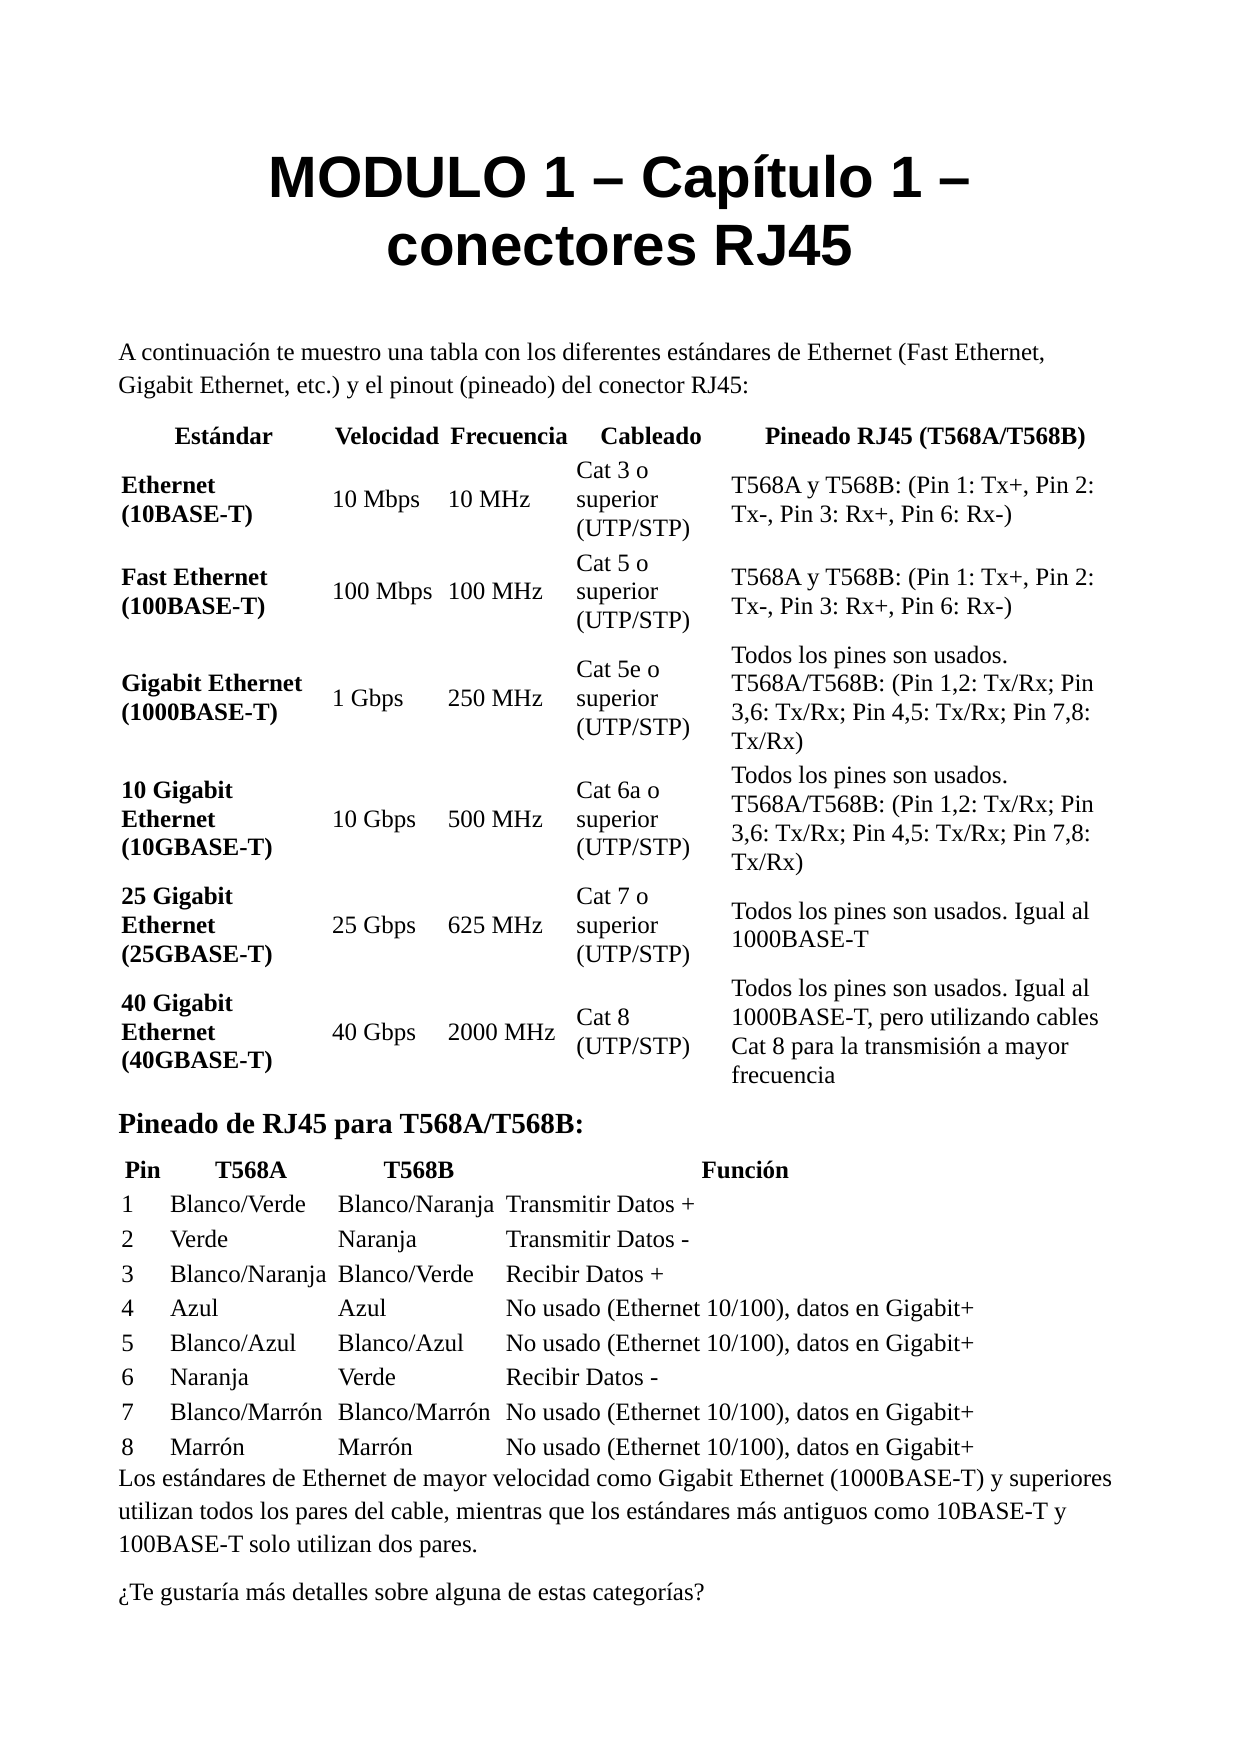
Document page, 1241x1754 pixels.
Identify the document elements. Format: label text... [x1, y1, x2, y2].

table_cell Blanco/Verde [167, 1187, 335, 1221]
table_cell Naranja [335, 1221, 503, 1256]
table_cell 6 [118, 1360, 167, 1394]
subtitle Pineado de RJ45 para T568A/T568B: [118, 1106, 1122, 1139]
table_cell 10 Gbps [329, 758, 445, 878]
table_cell No usado (Ethernet 10/100), datos en Gigabit+ [503, 1325, 987, 1359]
table_header T568B [335, 1152, 503, 1187]
table_cell Blanco/Marrón [335, 1394, 503, 1429]
text A continuación te muestro una tabla con los diferentes estándares de Ethernet (Fast Ethernet, Gigabit Ethernet, etc.) y el pinout (pineado) del conector RJ45: [118, 337, 1122, 399]
table_cell Recibir Datos - [503, 1360, 987, 1394]
table_cell Blanco/Verde [335, 1256, 503, 1290]
table_header Cableado [573, 418, 728, 453]
text ¿Te gustaría más detalles sobre alguna de estas categorías? [118, 1577, 1122, 1606]
table_cell Marrón [335, 1429, 503, 1463]
table_cell Cat 3 o superior (UTP/STP) [573, 453, 728, 545]
table_cell 1 [118, 1187, 167, 1221]
table_cell Cat 5e o superior (UTP/STP) [573, 637, 728, 758]
table_cell Blanco/Azul [335, 1325, 503, 1359]
table_cell 7 [118, 1394, 167, 1429]
table_header Frecuencia [445, 418, 573, 453]
table_cell 40 Gbps [329, 971, 445, 1091]
table_cell 10 MHz [445, 453, 573, 545]
table_cell 250 MHz [445, 637, 573, 758]
table_cell Todos los pines son usados. T568A/T568B: (Pin 1,2: Tx/Rx; Pin 3,6: Tx/Rx; Pin 4,5: Tx/Rx; Pin 7,8: Tx/Rx) [728, 758, 1122, 878]
table_header Pin [118, 1152, 167, 1187]
table_cell 40 Gigabit Ethernet (40GBASE-T) [118, 971, 329, 1091]
table_cell Todos los pines son usados. Igual al 1000BASE-T [728, 879, 1122, 971]
table_cell 100 MHz [445, 545, 573, 637]
table_header Estándar [118, 418, 329, 453]
table_cell Blanco/Naranja [335, 1187, 503, 1221]
table_cell Blanco/Naranja [167, 1256, 335, 1290]
table_cell 1 Gbps [329, 637, 445, 758]
table_cell 25 Gigabit Ethernet (25GBASE-T) [118, 879, 329, 971]
table_cell Fast Ethernet (100BASE-T) [118, 545, 329, 637]
table_cell Verde [335, 1360, 503, 1394]
table_cell Cat 5 o superior (UTP/STP) [573, 545, 728, 637]
table_cell 4 [118, 1290, 167, 1325]
table_cell Gigabit Ethernet (1000BASE-T) [118, 637, 329, 758]
table_cell Todos los pines son usados. T568A/T568B: (Pin 1,2: Tx/Rx; Pin 3,6: Tx/Rx; Pin 4,5: Tx/Rx; Pin 7,8: Tx/Rx) [728, 637, 1122, 758]
table_cell Naranja [167, 1360, 335, 1394]
table_cell T568A y T568B: (Pin 1: Tx+, Pin 2: Tx-, Pin 3: Rx+, Pin 6: Rx-) [728, 453, 1122, 545]
table_cell 5 [118, 1325, 167, 1359]
table_cell Blanco/Marrón [167, 1394, 335, 1429]
table_cell Azul [335, 1290, 503, 1325]
table_cell Marrón [167, 1429, 335, 1463]
table_cell Transmitir Datos - [503, 1221, 987, 1256]
table_cell Ethernet (10BASE-T) [118, 453, 329, 545]
table_cell 500 MHz [445, 758, 573, 878]
table_cell Recibir Datos + [503, 1256, 987, 1290]
table_cell Verde [167, 1221, 335, 1256]
table_cell Blanco/Azul [167, 1325, 335, 1359]
table_cell 3 [118, 1256, 167, 1290]
table_cell 25 Gbps [329, 879, 445, 971]
table_header Velocidad [329, 418, 445, 453]
table_cell 100 Mbps [329, 545, 445, 637]
table_cell 2000 MHz [445, 971, 573, 1091]
table_cell Cat 7 o superior (UTP/STP) [573, 879, 728, 971]
table_header Función [503, 1152, 987, 1187]
table_cell Todos los pines son usados. Igual al 1000BASE-T, pero utilizando cables Cat 8 para la transmisión a mayor frecuencia [728, 971, 1122, 1091]
table_cell T568A y T568B: (Pin 1: Tx+, Pin 2: Tx-, Pin 3: Rx+, Pin 6: Rx-) [728, 545, 1122, 637]
title MODULO 1 – Capítulo 1 – conectores RJ45 [118, 143, 1122, 277]
table_cell Azul [167, 1290, 335, 1325]
table_cell Cat 8 (UTP/STP) [573, 971, 728, 1091]
table_cell 2 [118, 1221, 167, 1256]
table_cell 10 Gigabit Ethernet (10GBASE-T) [118, 758, 329, 878]
table_cell Transmitir Datos + [503, 1187, 987, 1221]
table_cell 10 Mbps [329, 453, 445, 545]
table_cell No usado (Ethernet 10/100), datos en Gigabit+ [503, 1429, 987, 1463]
table_cell 8 [118, 1429, 167, 1463]
table_cell No usado (Ethernet 10/100), datos en Gigabit+ [503, 1290, 987, 1325]
text Los estándares de Ethernet de mayor velocidad como Gigabit Ethernet (1000BASE-T) y superiores utilizan todos los pares del cable, mientras que los estándares más antiguos como 10BASE-T y 100BASE-T solo utilizan dos pares. [118, 1463, 1122, 1558]
table_header Pineado RJ45 (T568A/T568B) [728, 418, 1122, 453]
table_cell No usado (Ethernet 10/100), datos en Gigabit+ [503, 1394, 987, 1429]
table_cell Cat 6a o superior (UTP/STP) [573, 758, 728, 878]
table_header T568A [167, 1152, 335, 1187]
table_cell 625 MHz [445, 879, 573, 971]
